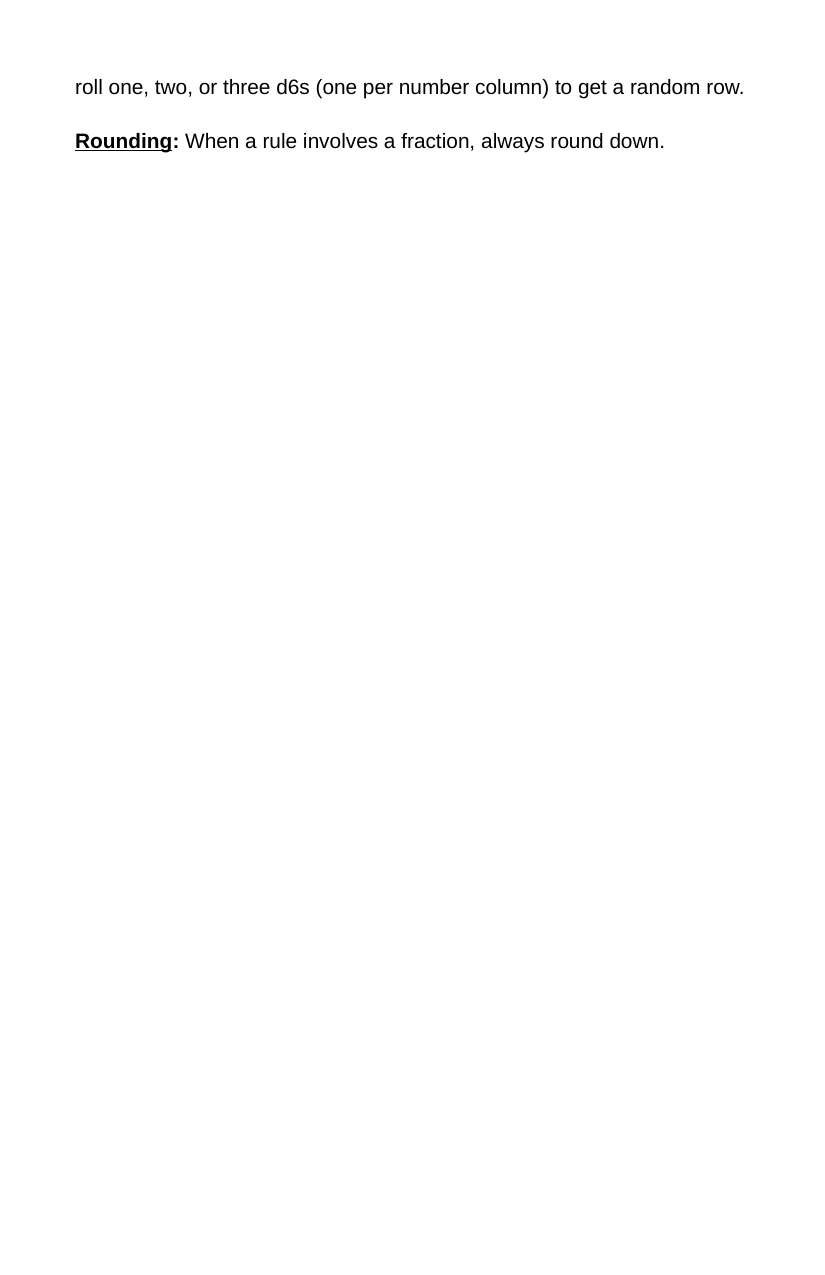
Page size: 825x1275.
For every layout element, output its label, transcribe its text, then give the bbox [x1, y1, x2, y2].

text roll one, two, or three d6s (one per number column) to get a random row. [75, 75, 750, 99]
text Rounding: When a rule involves a fraction, always round down. [75, 129, 750, 153]
